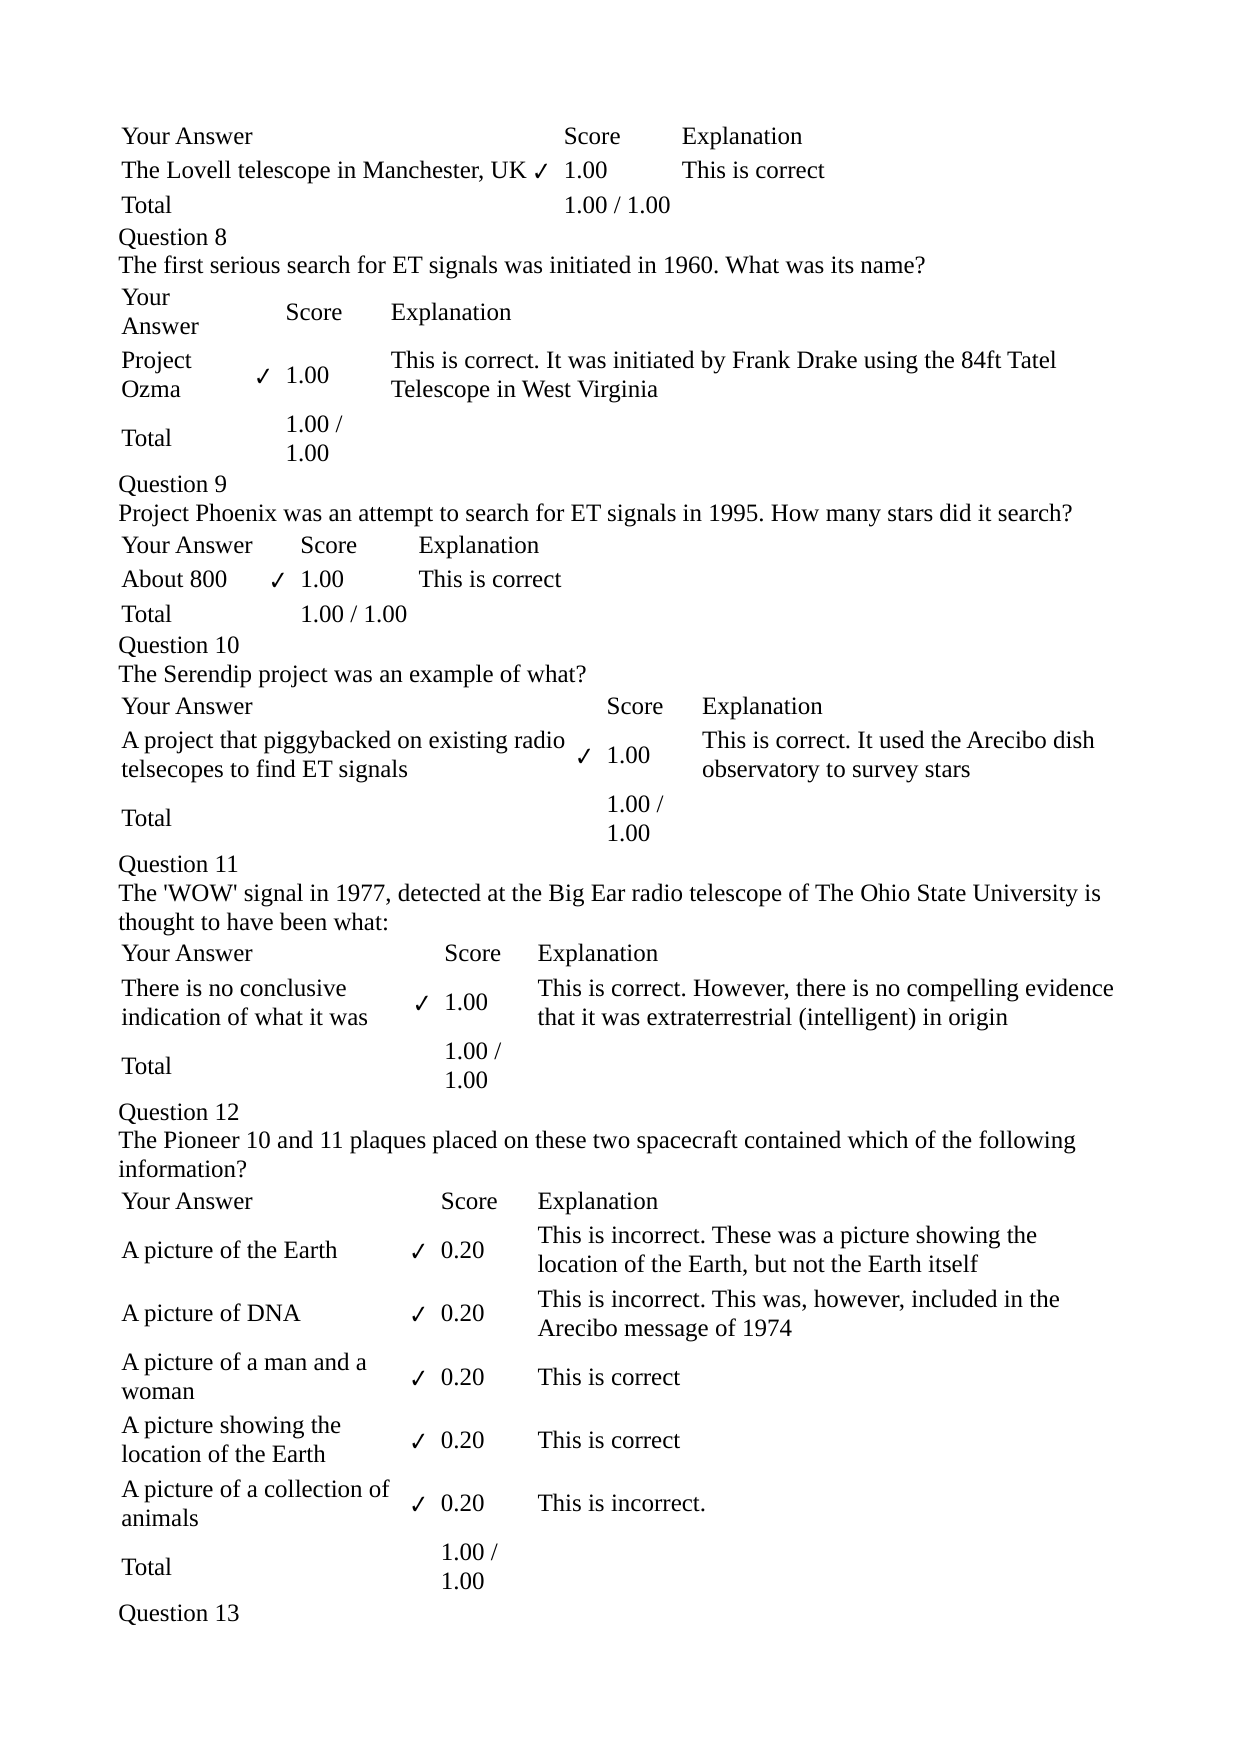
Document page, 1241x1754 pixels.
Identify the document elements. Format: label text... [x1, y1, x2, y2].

table_cell Total [118, 187, 531, 222]
table_cell [531, 187, 561, 222]
table_cell [268, 596, 297, 631]
table_cell 1.00 / 1.00 [561, 187, 679, 222]
table_header [531, 118, 561, 153]
table_header Score [561, 118, 679, 153]
table_header [408, 1183, 438, 1218]
table_header Explanation [388, 279, 1122, 343]
table_cell This is incorrect. This was, however, included in the Arecibo message of 1974 [534, 1281, 1122, 1344]
table_cell There is no conclusive indication of what it was [118, 970, 411, 1033]
table_cell This is correct. It was initiated by Frank Drake using the 84ft Tatel Telescope in West Virginia [388, 343, 1122, 406]
table_header [268, 527, 297, 561]
table_header Your Answer [118, 936, 411, 970]
table_cell 1.00 [604, 723, 699, 786]
table_cell ✔ [408, 1218, 438, 1281]
table_cell 1.00 / 1.00 [283, 406, 388, 469]
table_header Score [604, 688, 699, 723]
table_header Explanation [535, 936, 1122, 970]
table_cell This is correct. It used the Arecibo dish observatory to survey stars [699, 723, 1122, 786]
text The Pioneer 10 and 11 plaques placed on these two spacecraft contained which of the following information? [118, 1126, 1122, 1183]
table_cell ✔ [268, 561, 297, 596]
table_header Your Answer [118, 527, 267, 561]
table_cell [534, 1534, 1122, 1598]
table_header [253, 279, 282, 343]
table_cell 1.00 [441, 970, 534, 1033]
table_cell 1.00 / 1.00 [604, 786, 699, 849]
table_cell [699, 786, 1122, 849]
table_cell 1.00 / 1.00 [438, 1534, 534, 1598]
table_cell The Lovell telescope in Manchester, UK [118, 153, 531, 187]
table_cell ✔ [411, 970, 441, 1033]
table_cell 1.00 [297, 561, 415, 596]
table_cell [411, 1034, 441, 1097]
table_cell ✔ [408, 1344, 438, 1408]
table_cell A picture showing the location of the Earth [118, 1408, 408, 1471]
table_header Your Answer [118, 688, 574, 723]
table_cell A project that piggybacked on existing radio telsecopes to find ET signals [118, 723, 574, 786]
table_cell About 800 [118, 561, 267, 596]
text Question 12 [118, 1097, 1122, 1126]
table_cell Total [118, 1534, 408, 1598]
text The first serious search for ET signals was initiated in 1960. What was its name? [118, 251, 1122, 279]
text Question 8 [118, 222, 1122, 251]
table_header Explanation [699, 688, 1122, 723]
table_cell Project Ozma [118, 343, 253, 406]
table_cell This is incorrect. [534, 1471, 1122, 1534]
table_cell ✔ [408, 1281, 438, 1344]
table_cell [415, 596, 571, 631]
text Question 10 [118, 631, 1122, 659]
table_cell ✔ [408, 1471, 438, 1534]
table_cell ✔ [408, 1408, 438, 1471]
table_cell 0.20 [438, 1408, 534, 1471]
table_cell ✔ [531, 153, 561, 187]
table_cell This is correct [679, 153, 834, 187]
table_cell A picture of the Earth [118, 1218, 408, 1281]
table_cell 1.00 [283, 343, 388, 406]
table_header Your Answer [118, 279, 253, 343]
table_cell [535, 1034, 1122, 1097]
table_cell This is correct. However, there is no compelling evidence that it was extraterrestrial (intelligent) in origin [535, 970, 1122, 1033]
table_cell 0.20 [438, 1281, 534, 1344]
table_cell 0.20 [438, 1471, 534, 1534]
table_header Score [283, 279, 388, 343]
table_cell This is correct [534, 1408, 1122, 1471]
table_header Score [438, 1183, 534, 1218]
table_header Explanation [534, 1183, 1122, 1218]
text Question 9 [118, 469, 1122, 498]
text Question 11 [118, 849, 1122, 878]
table_cell 0.20 [438, 1218, 534, 1281]
table_cell [253, 406, 282, 469]
table_cell 1.00 [561, 153, 679, 187]
table_cell [388, 406, 1122, 469]
table_cell Total [118, 1034, 411, 1097]
table_cell A picture of DNA [118, 1281, 408, 1344]
table_cell ✔ [253, 343, 282, 406]
table_cell Total [118, 406, 253, 469]
table_cell Total [118, 786, 574, 849]
table_cell A picture of a man and a woman [118, 1344, 408, 1408]
table_header Score [297, 527, 415, 561]
table_header Explanation [679, 118, 834, 153]
table_cell 1.00 / 1.00 [297, 596, 415, 631]
table_cell Total [118, 596, 267, 631]
table_header [411, 936, 441, 970]
table_header [574, 688, 603, 723]
table_cell A picture of a collection of animals [118, 1471, 408, 1534]
table_header Score [441, 936, 534, 970]
table_cell 0.20 [438, 1344, 534, 1408]
text Question 13 [118, 1598, 1122, 1626]
table_header Your Answer [118, 1183, 408, 1218]
table_cell [679, 187, 834, 222]
table_cell [574, 786, 603, 849]
text The 'WOW' signal in 1977, detected at the Big Ear radio telescope of The Ohio State University is thought to have been what: [118, 878, 1122, 936]
table_cell This is correct [415, 561, 571, 596]
text The Serendip project was an example of what? [118, 659, 1122, 688]
table_cell 1.00 / 1.00 [441, 1034, 534, 1097]
table_cell ✔ [574, 723, 603, 786]
table_cell This is correct [534, 1344, 1122, 1408]
table_cell [408, 1534, 438, 1598]
table_header Explanation [415, 527, 571, 561]
text Project Phoenix was an attempt to search for ET signals in 1995. How many stars did it search? [118, 498, 1122, 527]
table_cell This is incorrect. These was a picture showing the location of the Earth, but not the Earth itself [534, 1218, 1122, 1281]
table_header Your Answer [118, 118, 531, 153]
